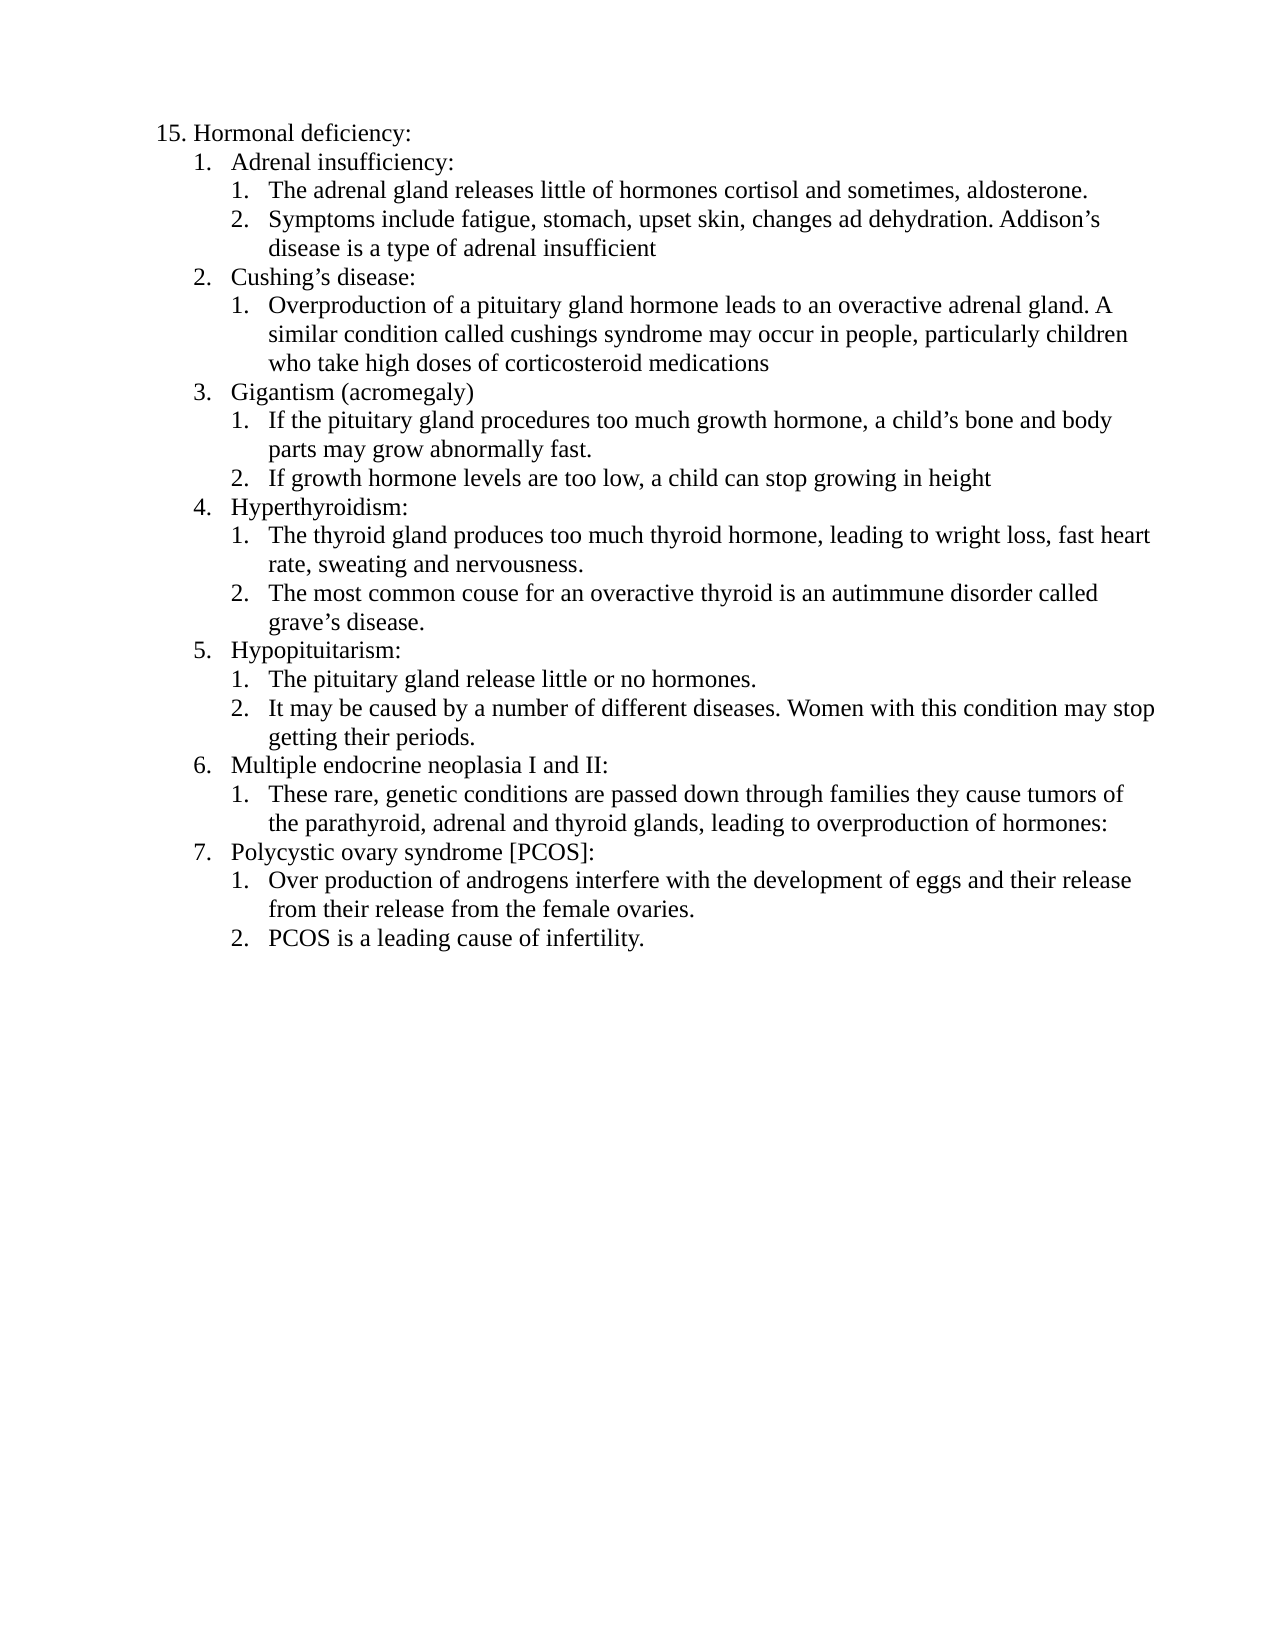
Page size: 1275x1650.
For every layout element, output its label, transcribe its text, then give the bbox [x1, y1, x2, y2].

list Hypopituitarism: [193, 636, 1157, 664]
list Overproduction of a pituitary gland hormone leads to an overactive adrenal gland. A similar condition called cushings syndrome may occur in people, particularly children who take high doses of corticosteroid medications [231, 291, 1157, 377]
list Gigantism (acromegaly) [193, 377, 1157, 406]
list Hyperthyroidism: [193, 492, 1157, 521]
list Symptoms include fatigue, stomach, upset skin, changes ad dehydration. Addison’s disease is a type of adrenal insufficient [231, 204, 1157, 262]
list Over production of androgens interfere with the development of eggs and their release from their release from the female ovaries. [231, 866, 1157, 923]
list These rare, genetic conditions are passed down through families they cause tumors of the parathyroid, adrenal and thyroid glands, leading to overproduction of hormones: [231, 779, 1157, 837]
list The most common couse for an overactive thyroid is an autimmune disorder called grave’s disease. [231, 578, 1157, 636]
list Multiple endocrine neoplasia I and II: [193, 751, 1157, 779]
list If the pituitary gland procedures too much growth hormone, a child’s bone and body parts may grow abnormally fast. [231, 406, 1157, 463]
list The adrenal gland releases little of hormones cortisol and sometimes, aldosterone. [231, 176, 1157, 204]
list Adrenal insufficiency: [193, 147, 1157, 176]
list PCOS is a leading cause of infertility. [231, 923, 1157, 952]
list If growth hormone levels are too low, a child can stop growing in height [231, 463, 1157, 492]
list The thyroid gland produces too much thyroid hormone, leading to wright loss, fast heart rate, sweating and nervousness. [231, 521, 1157, 578]
list The pituitary gland release little or no hormones. [231, 664, 1157, 693]
list Polycystic ovary syndrome [PCOS]: [193, 837, 1157, 866]
list It may be caused by a number of different diseases. Women with this condition may stop getting their periods. [231, 693, 1157, 751]
list Hormonal deficiency: [156, 118, 1157, 147]
list Cushing’s disease: [193, 262, 1157, 291]
